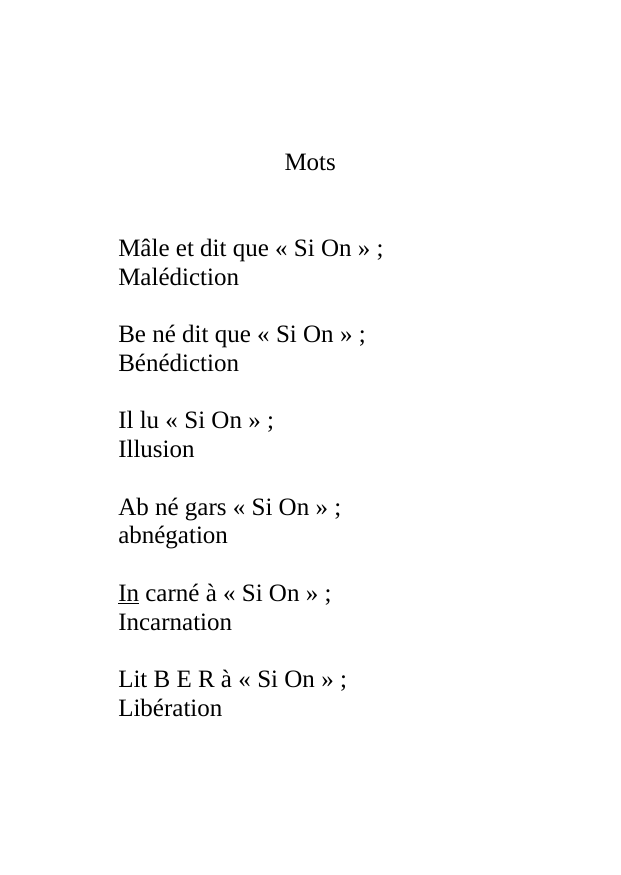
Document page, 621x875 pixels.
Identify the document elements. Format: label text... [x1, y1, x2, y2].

text Incarnation [118, 607, 502, 636]
text Mâle et dit que « Si On » ; [118, 233, 502, 262]
text Malédiction [118, 262, 502, 291]
text Ab né gars « Si On » ; [118, 492, 502, 521]
text Mots [118, 147, 502, 176]
text In carné à « Si On » ; [118, 578, 502, 607]
text Illusion [118, 434, 502, 463]
text Bénédiction [118, 348, 502, 377]
text Il lu « Si On » ; [118, 406, 502, 434]
text Lit B E R à « Si On » ; [118, 664, 502, 693]
text Be né dit que « Si On » ; [118, 319, 502, 348]
text Libération [118, 693, 502, 722]
text abnégation [118, 521, 502, 549]
